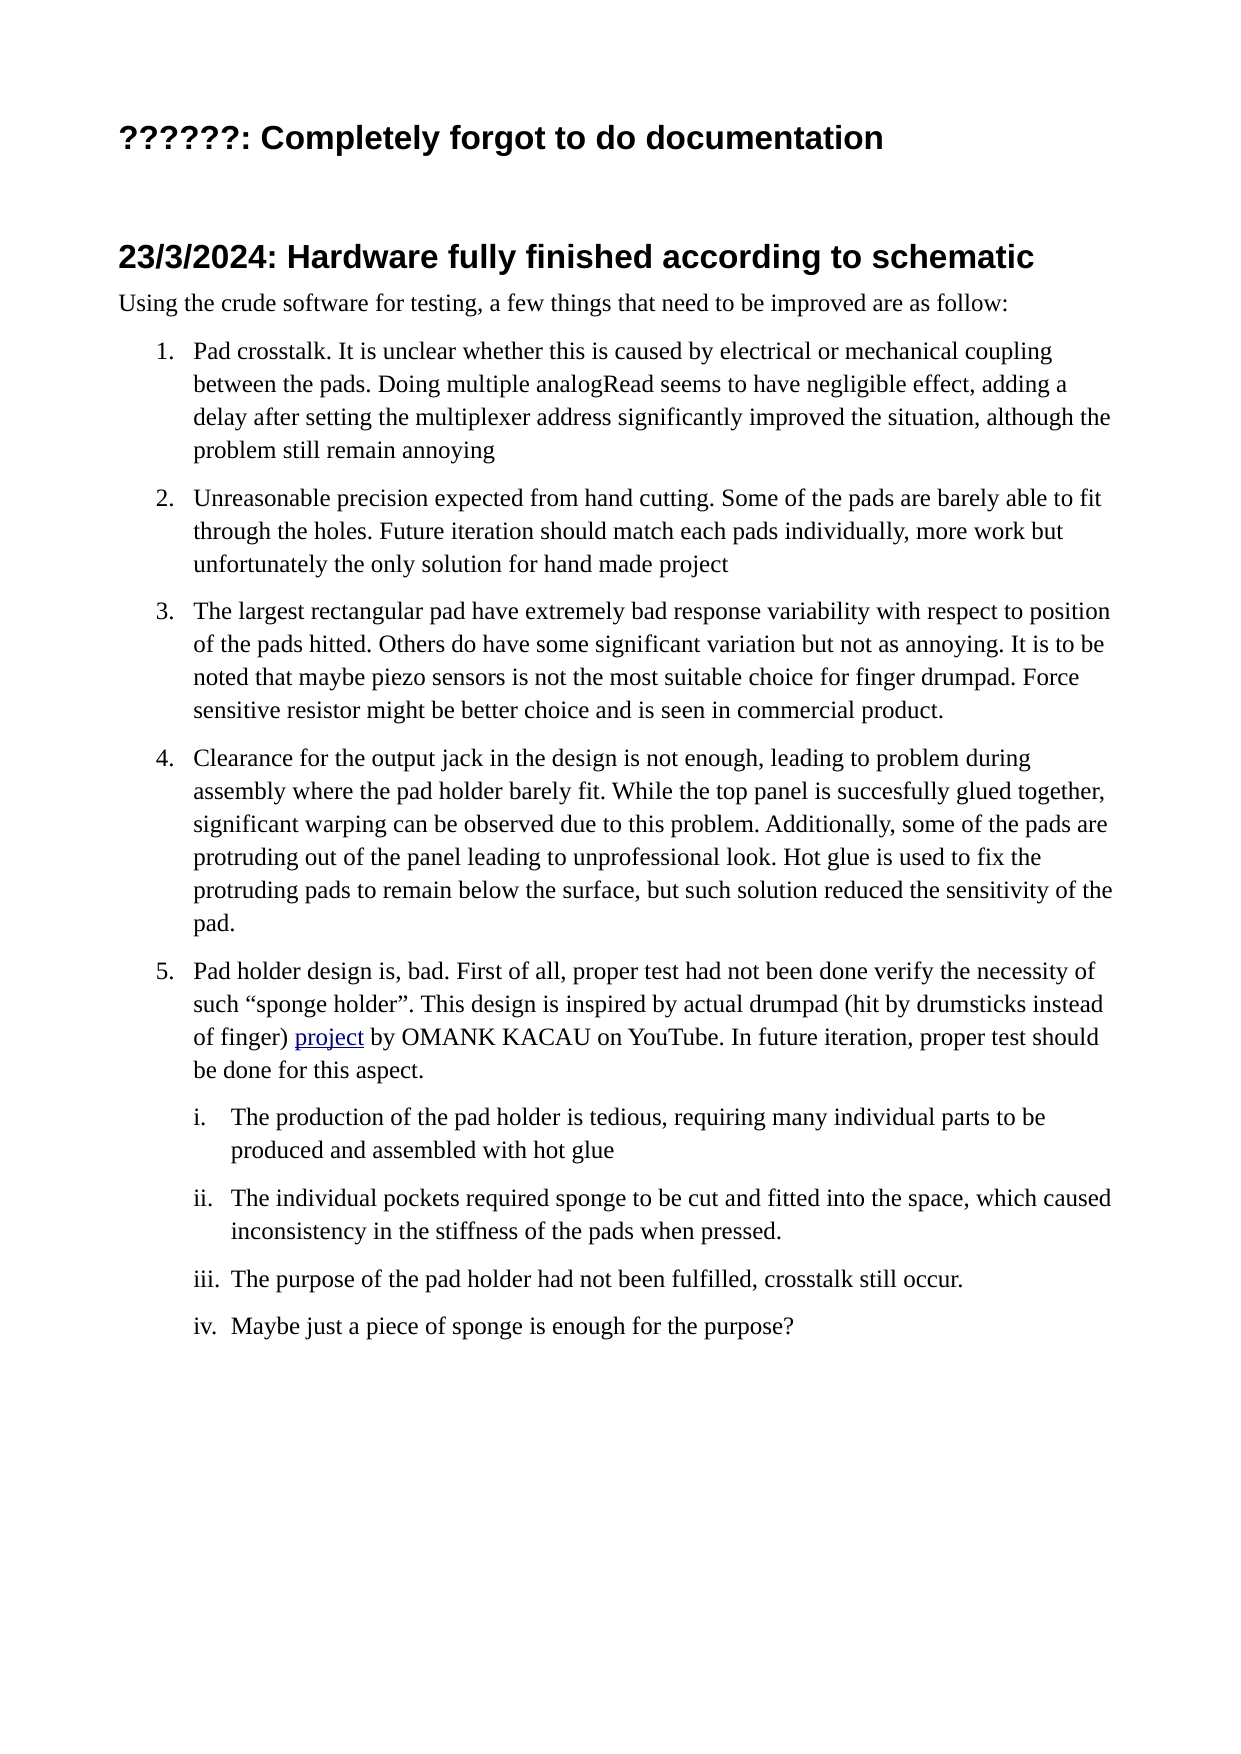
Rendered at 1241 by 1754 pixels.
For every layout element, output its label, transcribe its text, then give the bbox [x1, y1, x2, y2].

list Pad crosstalk. It is unclear whether this is caused by electrical or mechanical coupling between the pads. Doing multiple analogRead seems to have negligible effect, adding a delay after setting the multiplexer address significantly improved the situation, although the problem still remain annoying [156, 336, 1122, 464]
list Unreasonable precision expected from hand cutting. Some of the pads are barely able to fit through the holes. Future iteration should match each pads individually, more work but unfortunately the only solution for hand made project [156, 483, 1122, 577]
list The production of the pad holder is tedious, requiring many individual parts to be produced and assembled with hot glue [193, 1102, 1122, 1164]
list Pad holder design is, bad. First of all, proper test had not been done verify the necessity of such “sponge holder”. This design is inspired by actual drumpad (hit by drumsticks instead of finger) project by OMANK KACAU on YouTube. In future iteration, proper test should be done for this aspect. [156, 956, 1122, 1083]
subtitle 23/3/2024: Hardware fully finished according to schematic [118, 237, 1122, 276]
text Using the crude software for testing, a few things that need to be improved are as follow: [118, 288, 1122, 317]
list Clearance for the output jack in the design is not enough, leading to problem during assembly where the pad holder barely fit. While the top panel is succesfully glued together, significant warping can be observed due to this problem. Additionally, some of the pads are protruding out of the panel leading to unprofessional look. Hot glue is used to fix the protruding pads to remain below the surface, but such solution reduced the sensitivity of the pad. [156, 743, 1122, 937]
subtitle ??????: Completely forgot to do documentation [118, 118, 1122, 157]
list Maybe just a piece of sponge is enough for the purpose? [193, 1311, 1122, 1340]
list The largest rectangular pad have extremely bad response variability with respect to position of the pads hitted. Others do have some significant variation but not as annoying. It is to be noted that maybe piezo sensors is not the most suitable choice for finger drumpad. Force sensitive resistor might be better choice and is seen in commercial product. [156, 596, 1122, 724]
list The purpose of the pad holder had not been fulfilled, crosstalk still occur. [193, 1264, 1122, 1292]
list The individual pockets required sponge to be cut and fitted into the space, which caused inconsistency in the stiffness of the pads when pressed. [193, 1183, 1122, 1245]
